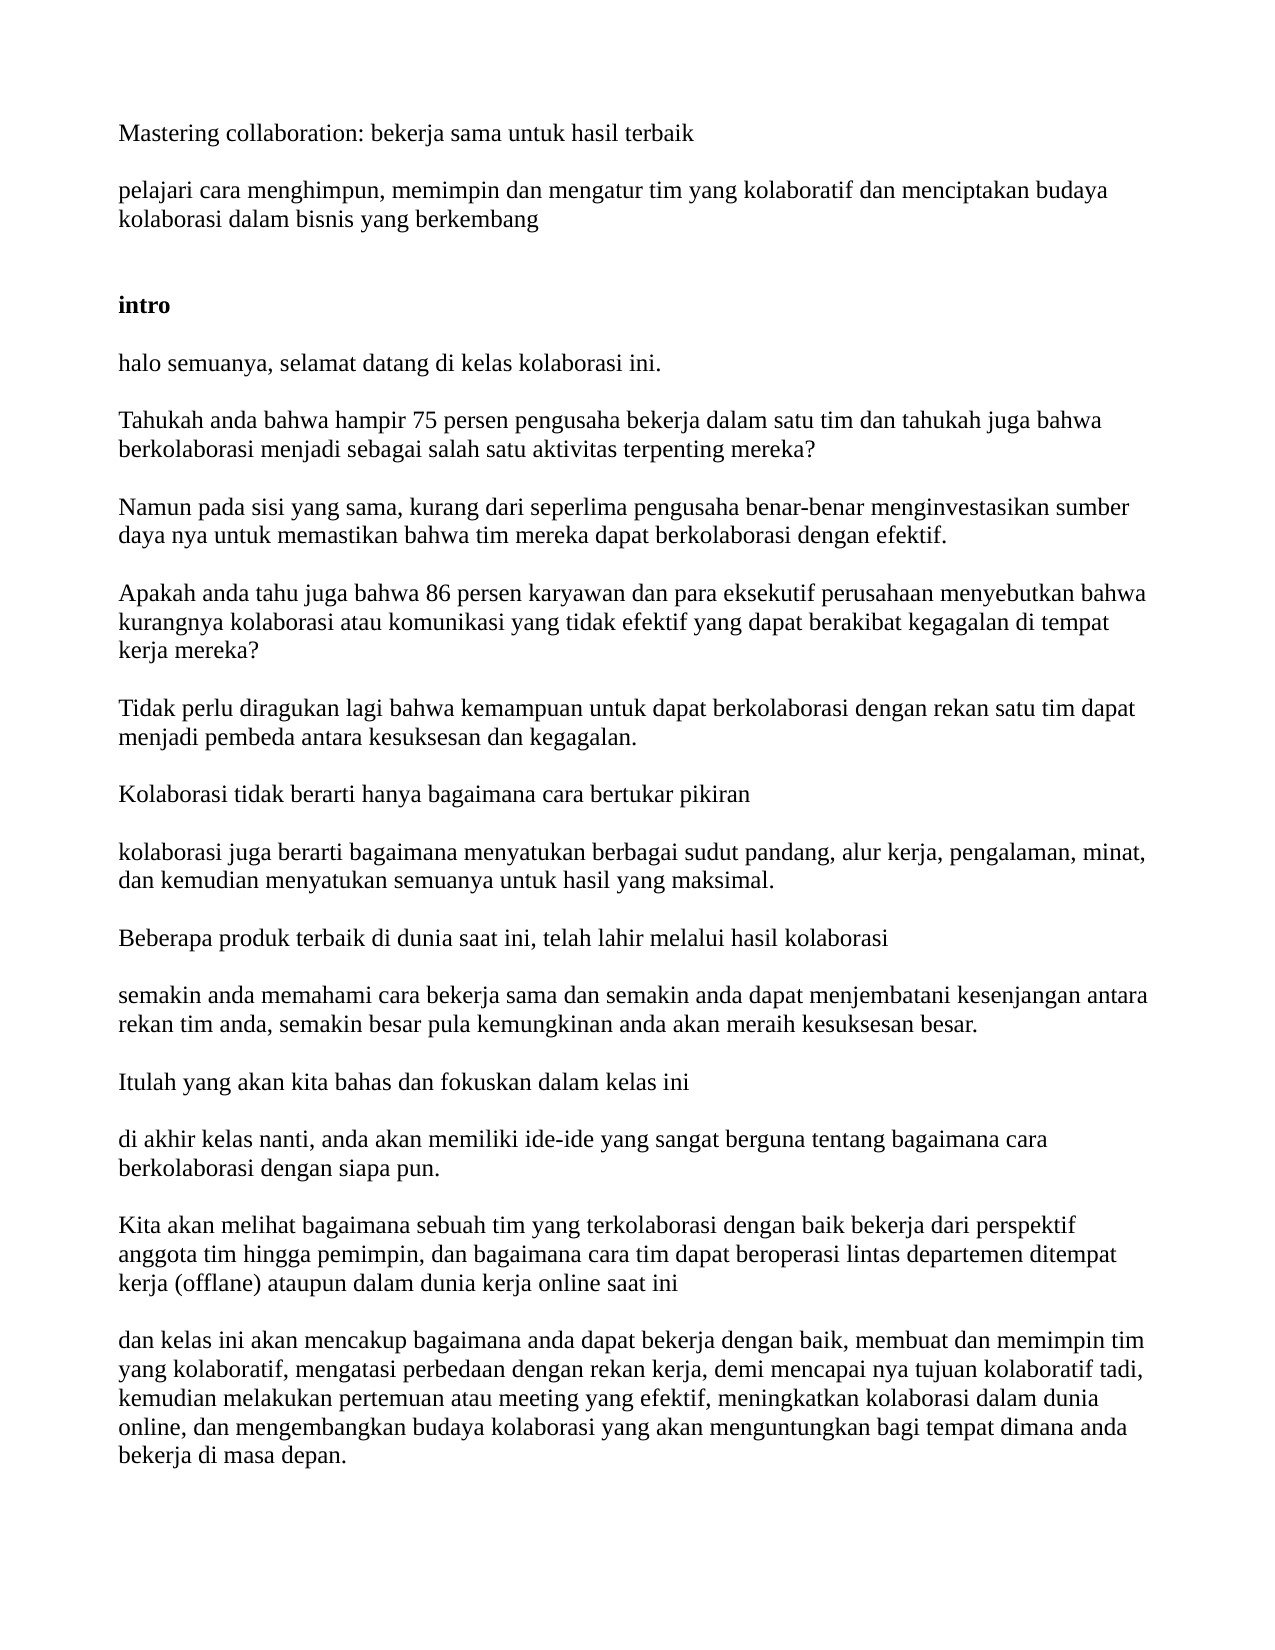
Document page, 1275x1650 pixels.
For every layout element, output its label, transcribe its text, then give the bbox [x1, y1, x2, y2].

text Apakah anda tahu juga bahwa 86 persen karyawan dan para eksekutif perusahaan menyebutkan bahwa kurangnya kolaborasi atau komunikasi yang tidak efektif yang dapat berakibat kegagalan di tempat kerja mereka? [118, 578, 1157, 664]
text halo semuanya, selamat datang di kelas kolaborasi ini. [118, 348, 1157, 377]
text intro [118, 291, 1157, 319]
text Namun pada sisi yang sama, kurang dari seperlima pengusaha benar-benar menginvestasikan sumber daya nya untuk memastikan bahwa tim mereka dapat berkolaborasi dengan efektif. [118, 492, 1157, 549]
text Mastering collaboration: bekerja sama untuk hasil terbaik [118, 118, 1157, 147]
text di akhir kelas nanti, anda akan memiliki ide-ide yang sangat berguna tentang bagaimana cara berkolaborasi dengan siapa pun. [118, 1124, 1157, 1182]
text kolaborasi juga berarti bagaimana menyatukan berbagai sudut pandang, alur kerja, pengalaman, minat, dan kemudian menyatukan semuanya untuk hasil yang maksimal. [118, 837, 1157, 894]
text Tidak perlu diragukan lagi bahwa kemampuan untuk dapat berkolaborasi dengan rekan satu tim dapat menjadi pembeda antara kesuksesan dan kegagalan. [118, 693, 1157, 751]
text Beberapa produk terbaik di dunia saat ini, telah lahir melalui hasil kolaborasi [118, 923, 1157, 952]
text Kolaborasi tidak berarti hanya bagaimana cara bertukar pikiran [118, 779, 1157, 808]
text pelajari cara menghimpun, memimpin dan mengatur tim yang kolaboratif dan menciptakan budaya kolaborasi dalam bisnis yang berkembang [118, 176, 1157, 233]
text Tahukah anda bahwa hampir 75 persen pengusaha bekerja dalam satu tim dan tahukah juga bahwa berkolaborasi menjadi sebagai salah satu aktivitas terpenting mereka? [118, 406, 1157, 463]
text Itulah yang akan kita bahas dan fokuskan dalam kelas ini [118, 1067, 1157, 1096]
text dan kelas ini akan mencakup bagaimana anda dapat bekerja dengan baik, membuat dan memimpin tim yang kolaboratif, mengatasi perbedaan dengan rekan kerja, demi mencapai nya tujuan kolaboratif tadi, kemudian melakukan pertemuan atau meeting yang efektif, meningkatkan kolaborasi dalam dunia online, dan mengembangkan budaya kolaborasi yang akan menguntungkan bagi tempat dimana anda bekerja di masa depan. [118, 1326, 1157, 1469]
text semakin anda memahami cara bekerja sama dan semakin anda dapat menjembatani kesenjangan antara rekan tim anda, semakin besar pula kemungkinan anda akan meraih kesuksesan besar. [118, 981, 1157, 1038]
text Kita akan melihat bagaimana sebuah tim yang terkolaborasi dengan baik bekerja dari perspektif anggota tim hingga pemimpin, dan bagaimana cara tim dapat beroperasi lintas departemen ditempat kerja (offlane) ataupun dalam dunia kerja online saat ini [118, 1211, 1157, 1297]
